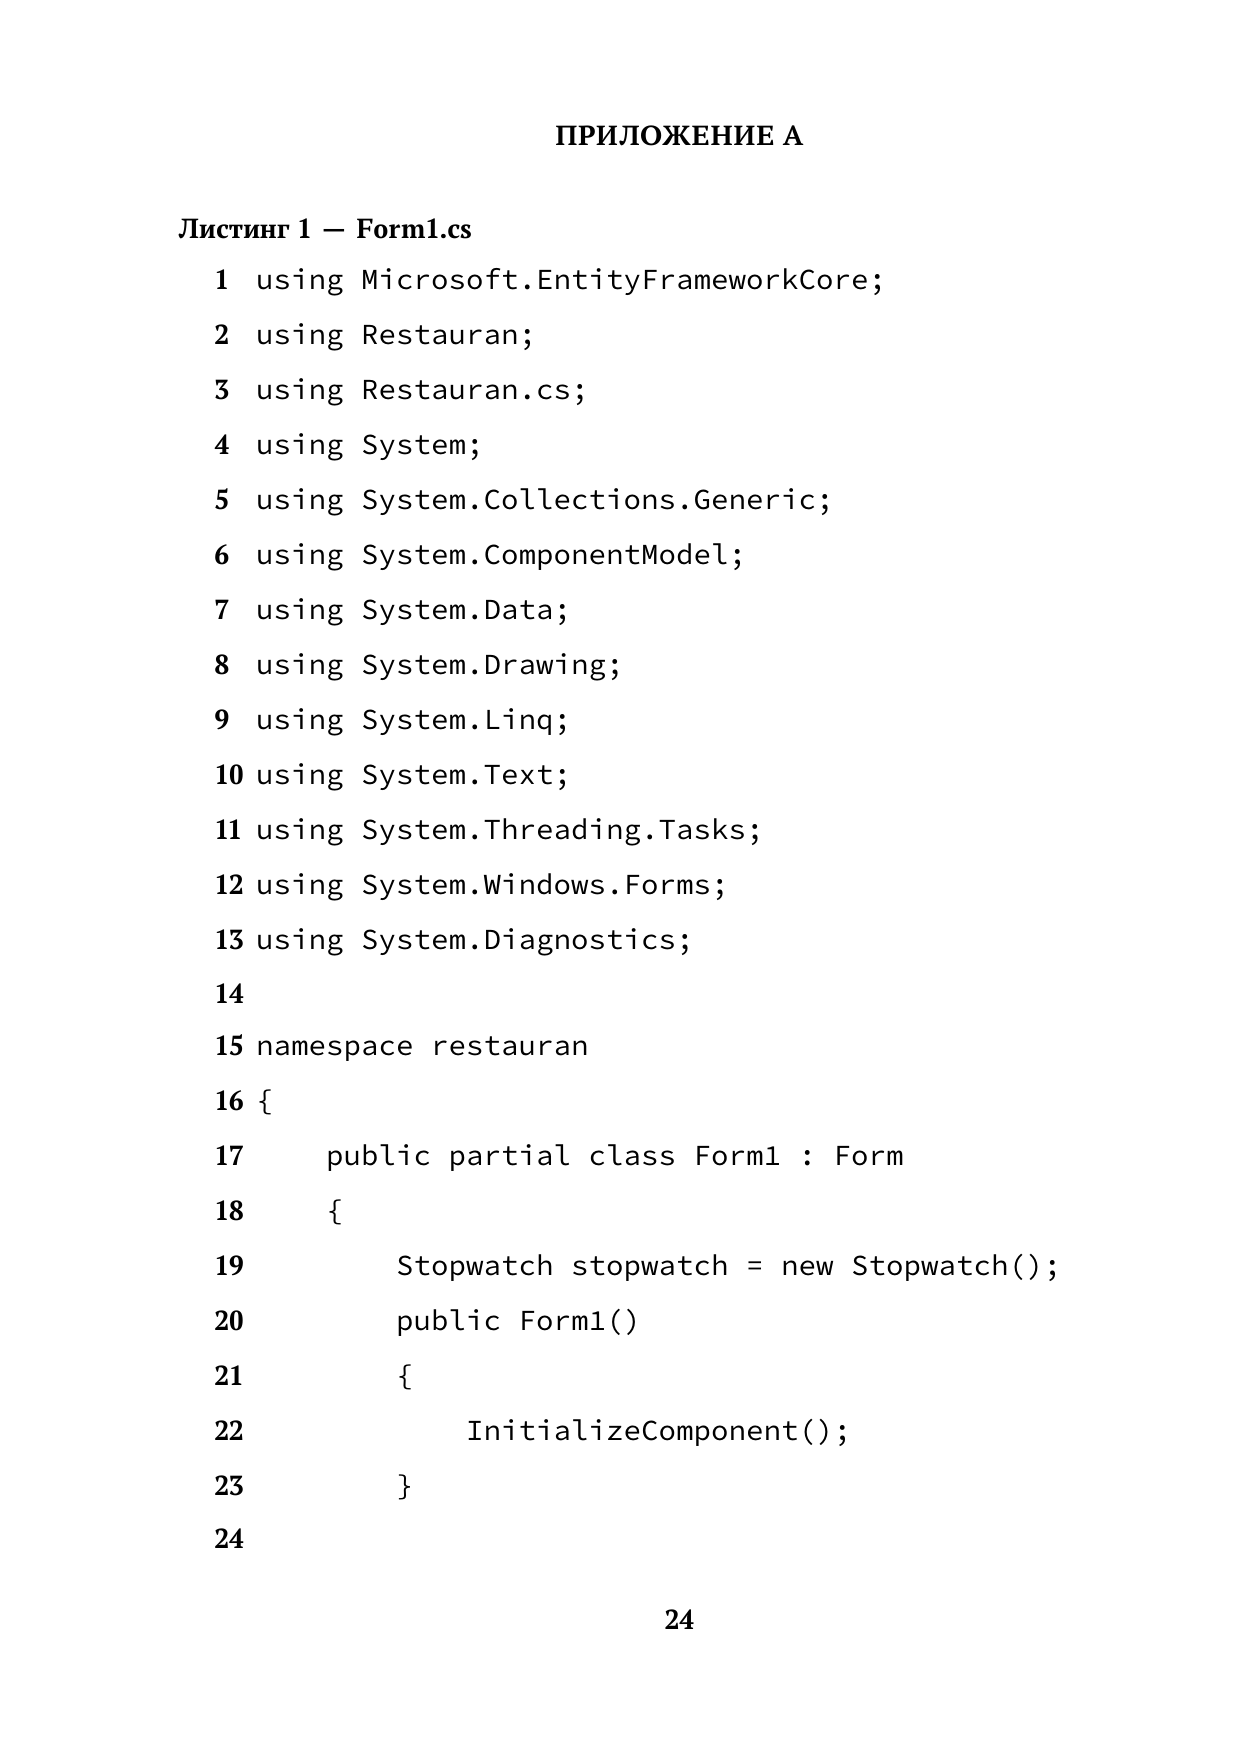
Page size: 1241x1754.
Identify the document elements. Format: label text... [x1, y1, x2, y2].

list using System.Linq; [214, 701, 1181, 738]
list { [214, 1356, 1181, 1393]
list } [214, 1466, 1181, 1503]
list Stopwatch stopwatch = new Stopwatch(); [214, 1246, 1181, 1283]
list { [214, 1191, 1181, 1228]
list using System.Collections.Generic; [214, 481, 1181, 518]
list { [214, 1081, 1181, 1118]
list public Form1() [214, 1301, 1181, 1338]
list InitializeComponent(); [214, 1411, 1181, 1448]
list namespace restauran [214, 1026, 1181, 1063]
list using Restauran.cs; [214, 371, 1181, 408]
list using System.Text; [214, 756, 1181, 793]
list using System.ComponentModel; [214, 536, 1181, 573]
list using System.Threading.Tasks; [214, 811, 1181, 848]
list using System; [214, 426, 1181, 463]
subtitle ПРИЛОЖЕНИЕ А [177, 118, 1181, 152]
list public partial class Form1 : Form [214, 1136, 1181, 1173]
list using System.Drawing; [214, 646, 1181, 683]
text Листинг 1 — Form1.cs [177, 211, 1181, 244]
list using System.Windows.Forms; [214, 866, 1181, 903]
list using System.Data; [214, 591, 1181, 628]
list using Microsoft.EntityFrameworkCore; [214, 261, 1181, 298]
list using System.Diagnostics; [214, 921, 1181, 958]
list using Restauran; [214, 316, 1181, 353]
